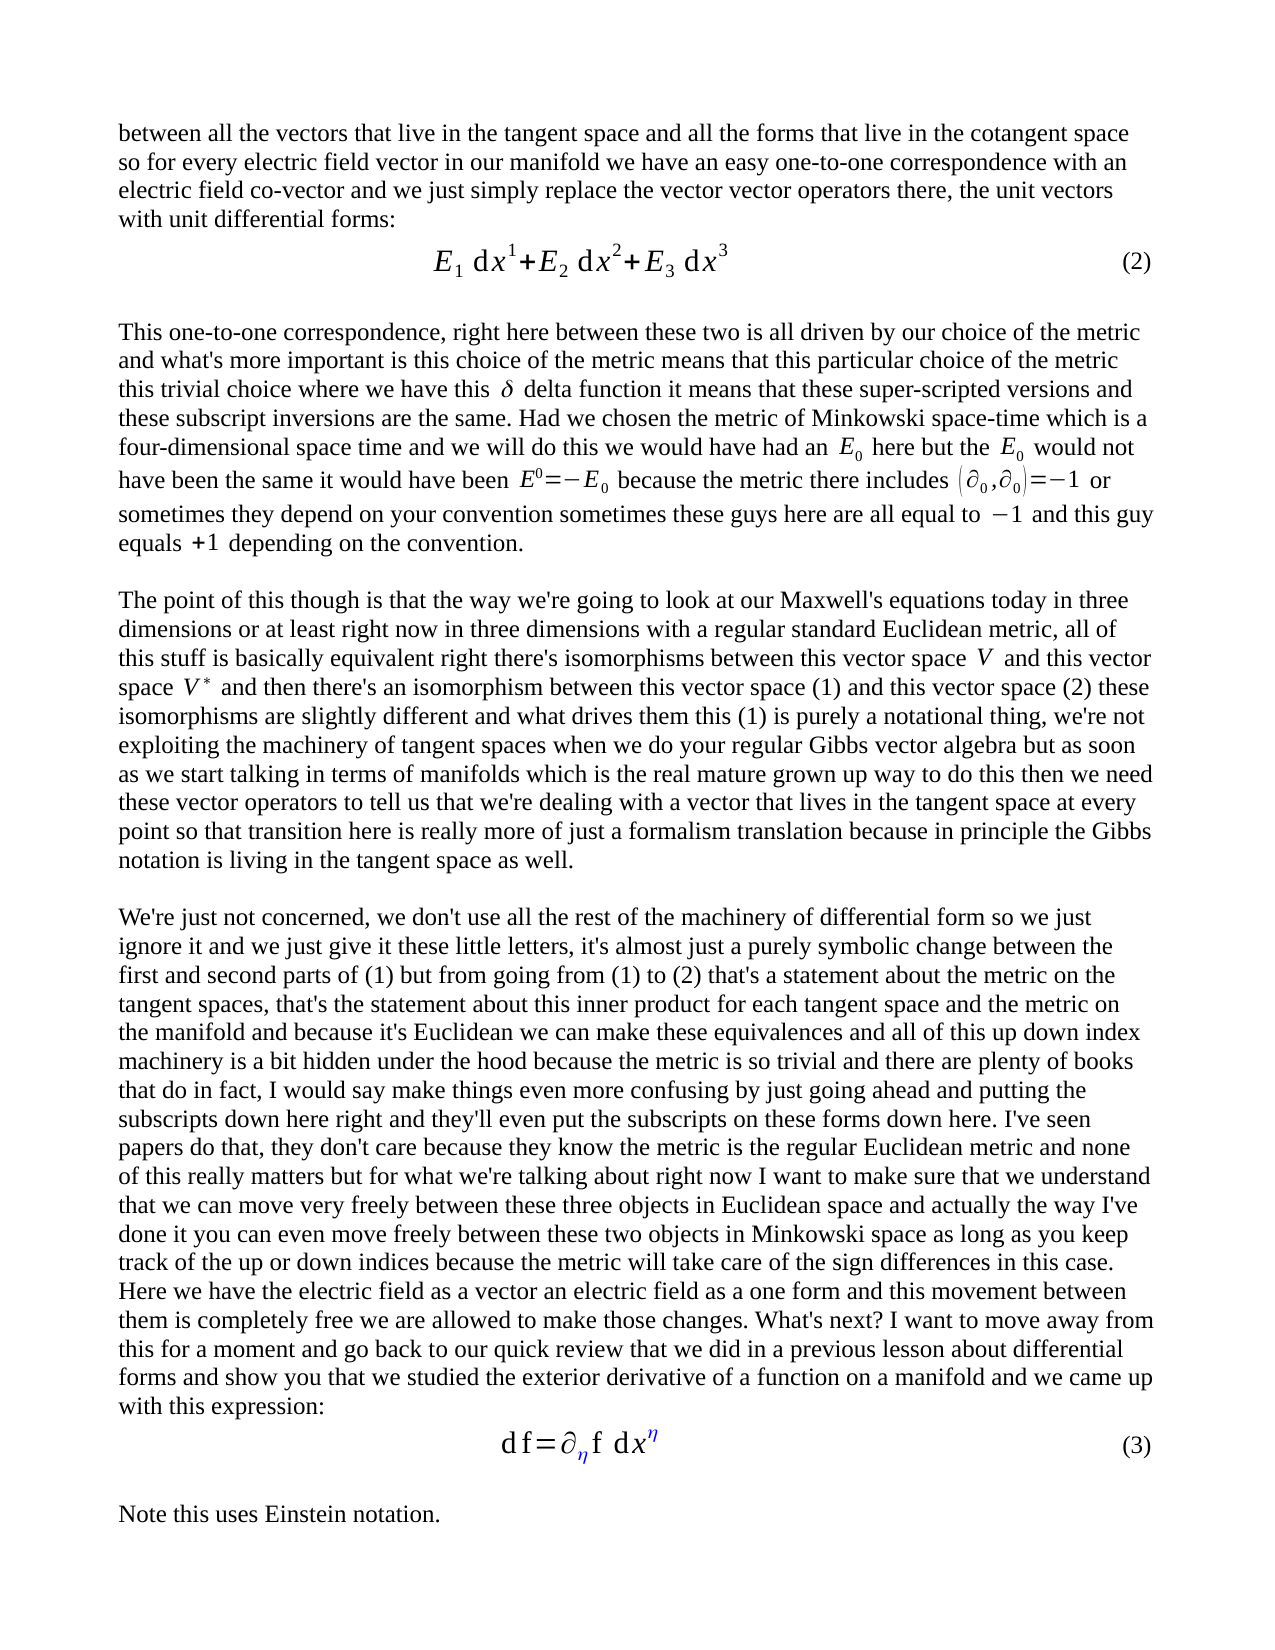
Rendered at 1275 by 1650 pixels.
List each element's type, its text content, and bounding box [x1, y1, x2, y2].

text This one-to-one correspondence, right here between these two is all driven by our choice of the metric and what's more important is this choice of the metric means that this particular choice of the metric this trivial choice where we have thisdelta function it means that these super-scripted versions and these subscript inversions are the same. Had we chosen the metric of Minkowski space-time which is a four-dimensional space time and we will do this we would have had anhere but thewould not have been the same it would have beenbecause the metric there includesor sometimes they depend on your convention sometimes these guys here are all equal toand this guy equalsdepending on the convention. [118, 317, 1157, 557]
table_header (2) [1041, 233, 1157, 288]
table_header (3) [1041, 1420, 1157, 1470]
text We're just not concerned, we don't use all the rest of the machinery of differential form so we just ignore it and we just give it these little letters, it's almost just a purely symbolic change between the first and second parts of (1) but from going from (1) to (2) that's a statement about the metric on the tangent spaces, that's the statement about this inner product for each tangent space and the metric on the manifold and because it's Euclidean we can make these equivalences and all of this up down index machinery is a bit hidden under the hood because the metric is so trivial and there are plenty of books that do in fact, I would say make things even more confusing by just going ahead and putting the subscripts down here right and they'll even put the subscripts on these forms down here. I've seen papers do that, they don't care because they know the metric is the regular Euclidean metric and none of this really matters but for what we're talking about right now I want to make sure that we understand that we can move very freely between these three objects in Euclidean space and actually the way I've done it you can even move freely between these two objects in Minkowski space as long as you keep track of the up or down indices because the metric will take care of the sign differences in this case. [118, 902, 1157, 1276]
text Note this uses Einstein notation. [118, 1499, 1157, 1527]
table_header [118, 233, 1041, 288]
text between all the vectors that live in the tangent space and all the forms that live in the cotangent space so for every electric field vector in our manifold we have an easy one-to-one correspondence with an electric field co-vector and we just simply replace the vector vector operators there, the unit vectors with unit differential forms: [118, 118, 1157, 233]
text Here we have the electric field as a vector an electric field as a one form and this movement between them is completely free we are allowed to make those changes. What's next? I want to move away from this for a moment and go back to our quick review that we did in a previous lesson about differential forms and show you that we studied the exterior derivative of a function on a manifold and we came up with this expression: [118, 1276, 1157, 1420]
table_header [118, 1420, 1041, 1470]
text The point of this though is that the way we're going to look at our Maxwell's equations today in three dimensions or at least right now in three dimensions with a regular standard Euclidean metric, all of this stuff is basically equivalent right there's isomorphisms between this vector spaceand this vector spaceand then there's an isomorphism between this vector space (1) and this vector space (2) these isomorphisms are slightly different and what drives them this (1) is purely a notational thing, we're not exploiting the machinery of tangent spaces when we do your regular Gibbs vector algebra but as soon as we start talking in terms of manifolds which is the real mature grown up way to do this then we need these vector operators to tell us that we're dealing with a vector that lives in the tangent space at every point so that transition here is really more of just a formalism translation because in principle the Gibbs notation is living in the tangent space as well. [118, 585, 1157, 874]
